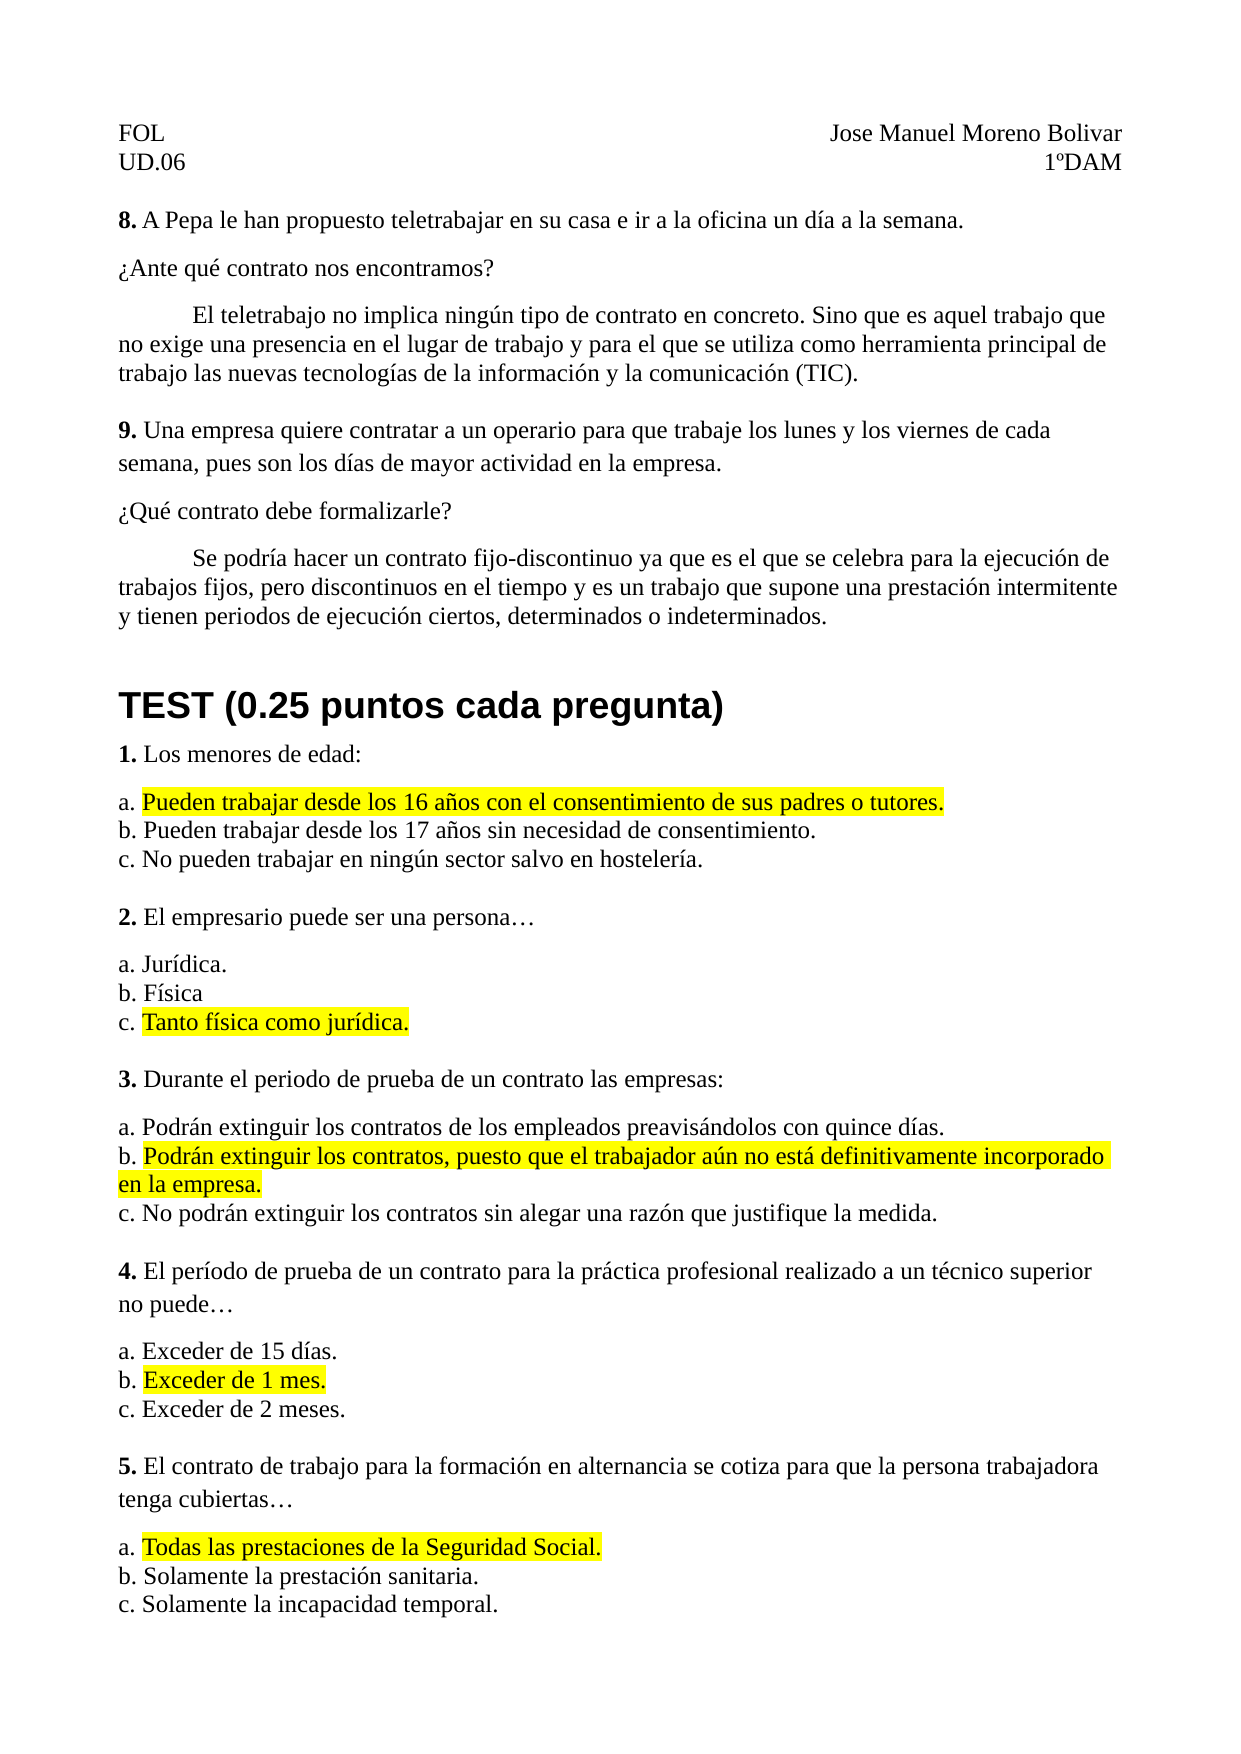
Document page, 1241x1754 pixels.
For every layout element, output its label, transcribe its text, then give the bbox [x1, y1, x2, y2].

text 4. El período de prueba de un contrato para la práctica profesional realizado a un técnico superior no puede… [118, 1256, 1122, 1317]
text El teletrabajo no implica ningún tipo de contrato en concreto. Sino que es aquel trabajo que no exige una presencia en el lugar de trabajo y para el que se utiliza como herramienta principal de trabajo las nuevas tecnologías de la información y la comunicación (TIC). [118, 300, 1122, 387]
subtitle TEST (0.25 puntos cada pregunta) [118, 683, 1122, 727]
text Se podría hacer un contrato fijo-discontinuo ya que es el que se celebra para la ejecución de trabajos fijos, pero discontinuos en el tiempo y es un trabajo que supone una prestación intermitente y tienen periodos de ejecución ciertos, determinados o indeterminados. [118, 543, 1122, 630]
text c. Solamente la incapacidad temporal. [118, 1589, 1122, 1618]
text 9. Una empresa quiere contratar a un operario para que trabaje los lunes y los viernes de cada semana, pues son los días de mayor actividad en la empresa. [118, 415, 1122, 477]
text c. No pueden trabajar en ningún sector salvo en hostelería. [118, 844, 1122, 873]
text b. Exceder de 1 mes. [118, 1365, 1122, 1394]
text b. Podrán extinguir los contratos, puesto que el trabajador aún no está definitivamente incorporado en la empresa. [118, 1141, 1122, 1198]
text b. Física [118, 978, 1122, 1007]
text ¿Qué contrato debe formalizarle? [118, 496, 1122, 525]
text a. Podrán extinguir los contratos de los empleados preavisándolos con quince días. [118, 1112, 1122, 1141]
text 8. A Pepa le han propuesto teletrabajar en su casa e ir a la oficina un día a la semana. [118, 205, 1122, 234]
text a. Pueden trabajar desde los 16 años con el consentimiento de sus padres o tutores. [118, 787, 1122, 816]
text c. No podrán extinguir los contratos sin alegar una razón que justifique la medida. [118, 1198, 1122, 1227]
text ¿Ante qué contrato nos encontramos? [118, 253, 1122, 281]
text 3. Durante el periodo de prueba de un contrato las empresas: [118, 1064, 1122, 1093]
text b. Solamente la prestación sanitaria. [118, 1561, 1122, 1589]
text c. Tanto física como jurídica. [118, 1007, 1122, 1036]
text 2. El empresario puede ser una persona… [118, 902, 1122, 931]
text b. Pueden trabajar desde los 17 años sin necesidad de consentimiento. [118, 816, 1122, 844]
text a. Todas las prestaciones de la Seguridad Social. [118, 1532, 1122, 1561]
text a. Exceder de 15 días. [118, 1336, 1122, 1365]
text a. Jurídica. [118, 949, 1122, 978]
text c. Exceder de 2 meses. [118, 1394, 1122, 1423]
text 5. El contrato de trabajo para la formación en alternancia se cotiza para que la persona trabajadora tenga cubiertas… [118, 1451, 1122, 1513]
text 1. Los menores de edad: [118, 739, 1122, 768]
